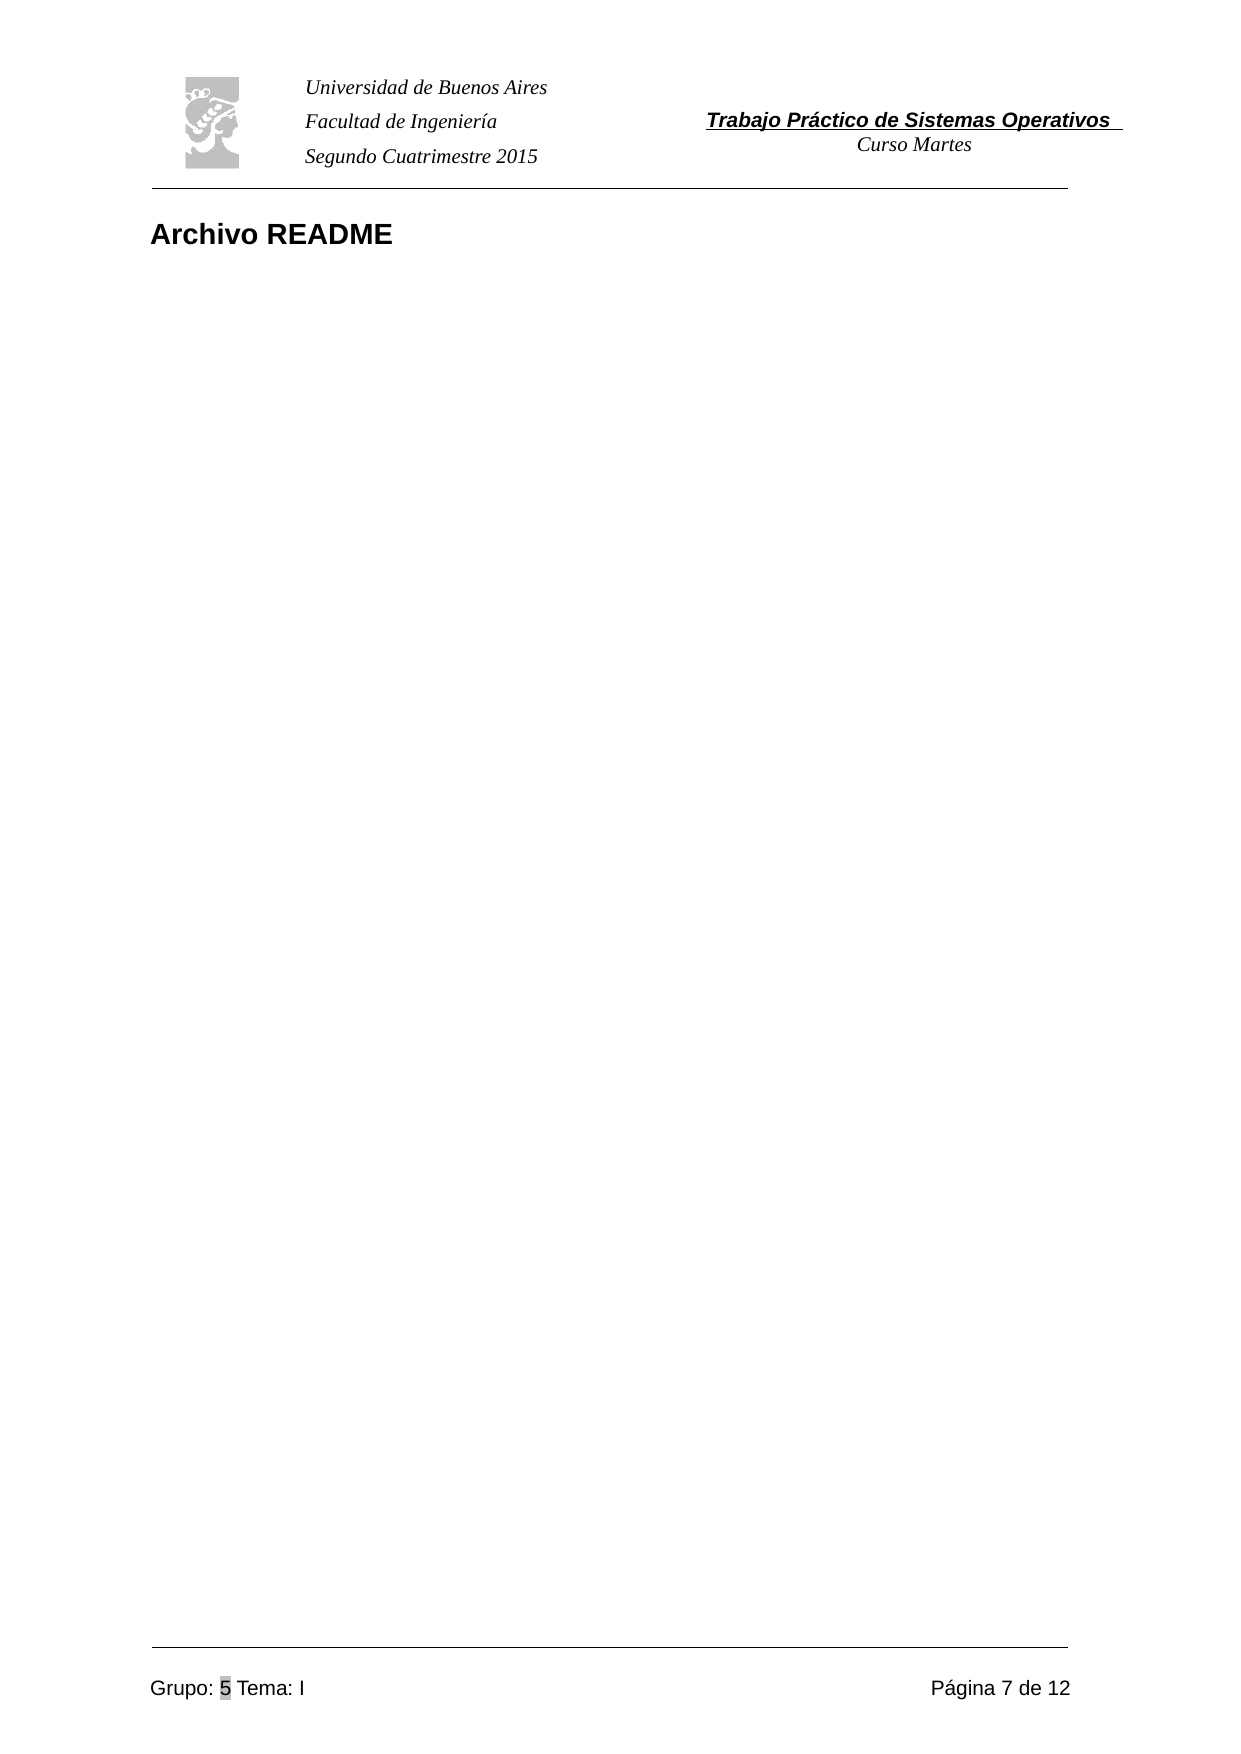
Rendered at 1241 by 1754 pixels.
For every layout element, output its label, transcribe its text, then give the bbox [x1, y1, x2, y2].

picture [183, 74, 246, 171]
subtitle Archivo README [150, 217, 1090, 251]
